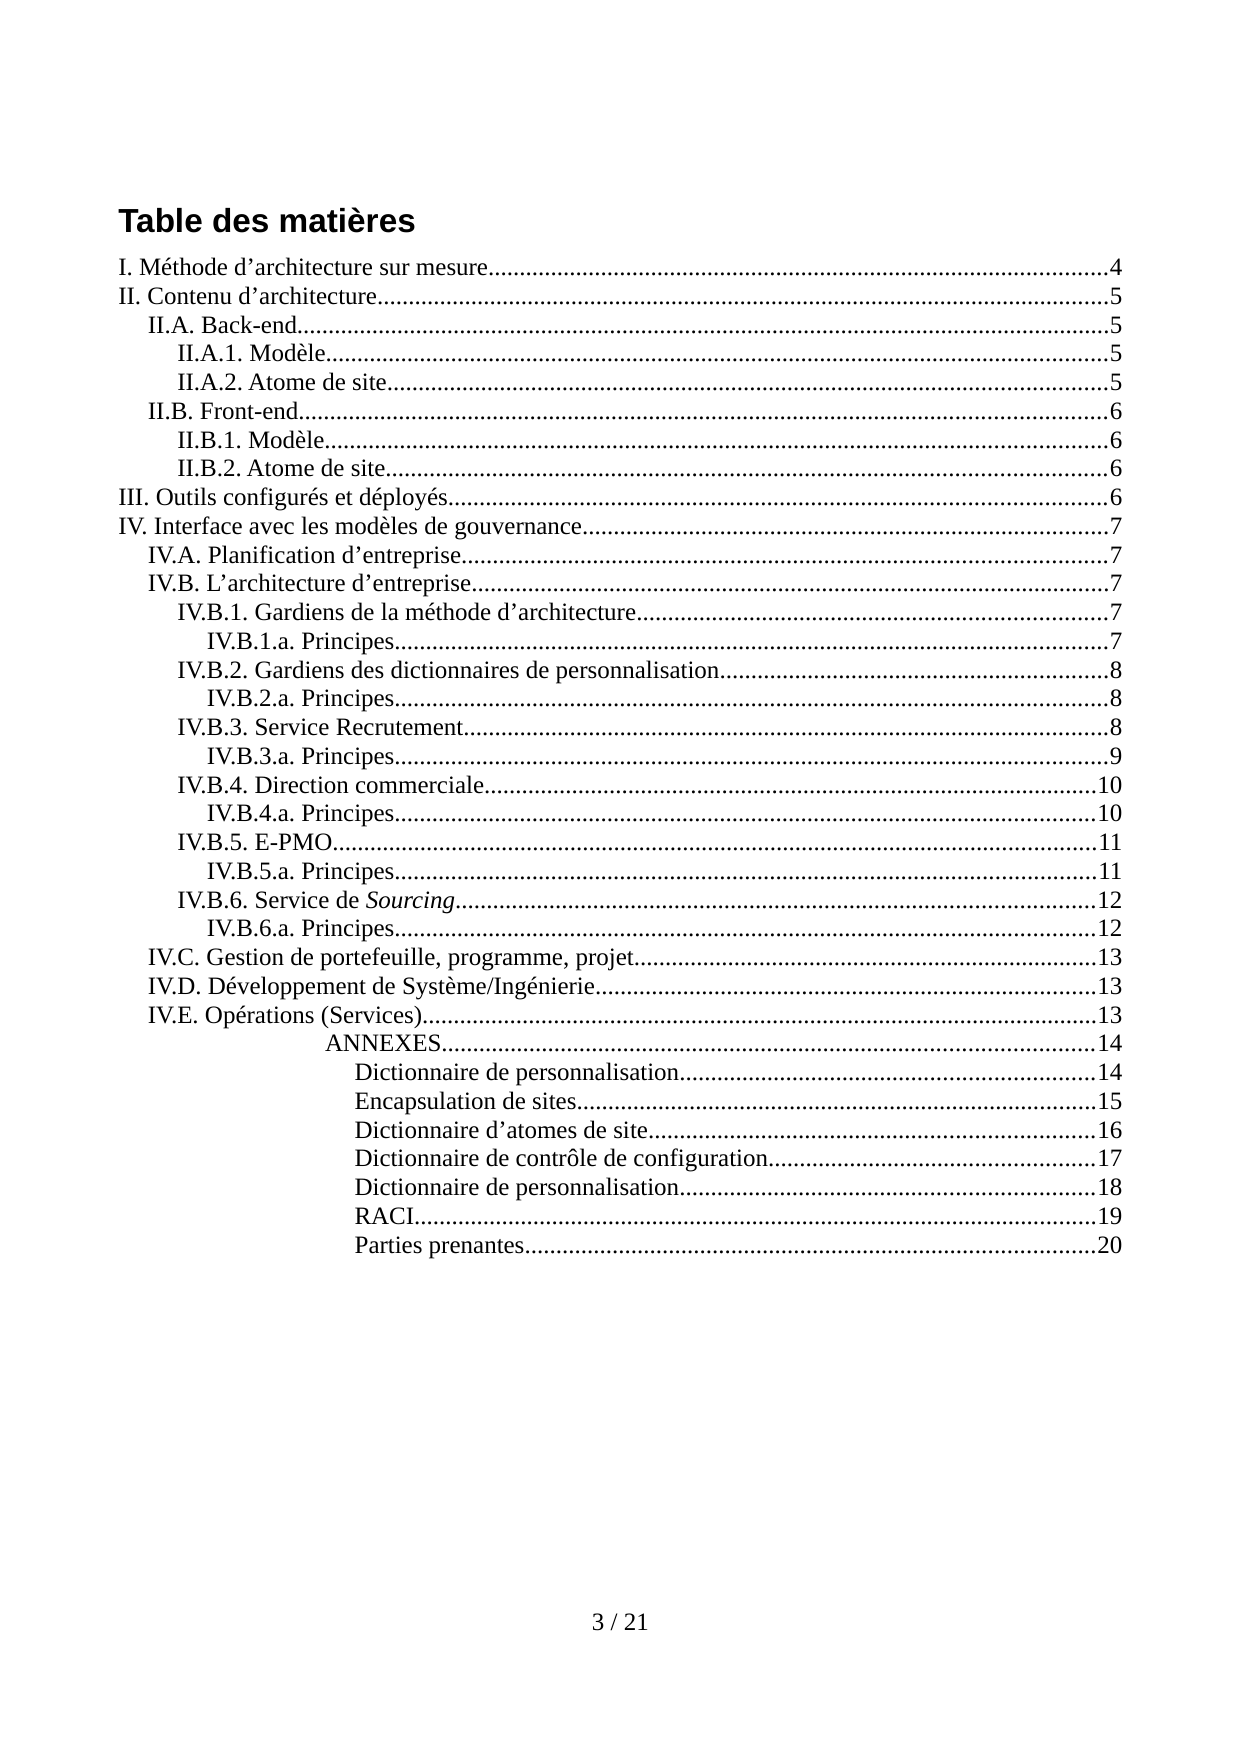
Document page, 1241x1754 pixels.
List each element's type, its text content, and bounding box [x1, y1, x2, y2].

text II.A.2. Atome de site 5 [177, 367, 1122, 396]
text IV.B.1. Gardiens de la méthode d’architecture 7 [177, 597, 1122, 626]
text II. Contenu d’architecture 5 [118, 281, 1122, 310]
text IV. Interface avec les modèles de gouvernance 7 [118, 511, 1122, 540]
text Encapsulation de sites 15 [354, 1086, 1122, 1115]
text ANNEXES 14 [325, 1028, 1122, 1057]
text IV.B.1.a. Principes 7 [207, 626, 1122, 655]
text Dictionnaire de contrôle de configuration 17 [354, 1143, 1122, 1172]
text IV.B.6.a. Principes 12 [207, 913, 1122, 942]
text IV.B.2.a. Principes 8 [207, 683, 1122, 712]
text III. Outils configurés et déployés 6 [118, 482, 1122, 511]
text I. Méthode d’architecture sur mesure 4 [118, 252, 1122, 281]
text IV.B.6. Service de Sourcing 12 [177, 885, 1122, 913]
text IV.A. Planification d’entreprise 7 [148, 540, 1122, 568]
text IV.D. Développement de Système/Ingénierie 13 [148, 971, 1122, 1000]
text Dictionnaire de personnalisation 14 [354, 1057, 1122, 1086]
text IV.B.5.a. Principes 11 [207, 856, 1122, 885]
text IV.B.4.a. Principes 10 [207, 798, 1122, 827]
text II.A. Back-end 5 [148, 310, 1122, 338]
text IV.C. Gestion de portefeuille, programme, projet 13 [148, 942, 1122, 971]
text II.B.2. Atome de site 6 [177, 453, 1122, 482]
text IV.B.5. E-PMO 11 [177, 827, 1122, 856]
text IV.B.2. Gardiens des dictionnaires de personnalisation 8 [177, 655, 1122, 683]
text II.B.1. Modèle 6 [177, 425, 1122, 453]
text IV.B.3.a. Principes 9 [207, 741, 1122, 770]
text II.A.1. Modèle 5 [177, 338, 1122, 367]
text IV.B. L’architecture d’entreprise 7 [148, 568, 1122, 597]
text IV.E. Opérations (Services) 13 [148, 1000, 1122, 1028]
text Parties prenantes 20 [354, 1230, 1122, 1258]
subtitle Table des matières [118, 201, 1122, 240]
text IV.B.3. Service Recrutement 8 [177, 712, 1122, 741]
text RACI 19 [354, 1201, 1122, 1230]
text Dictionnaire de personnalisation 18 [354, 1172, 1122, 1201]
text Dictionnaire d’atomes de site 16 [354, 1115, 1122, 1143]
text IV.B.4. Direction commerciale 10 [177, 770, 1122, 798]
text II.B. Front-end 6 [148, 396, 1122, 425]
